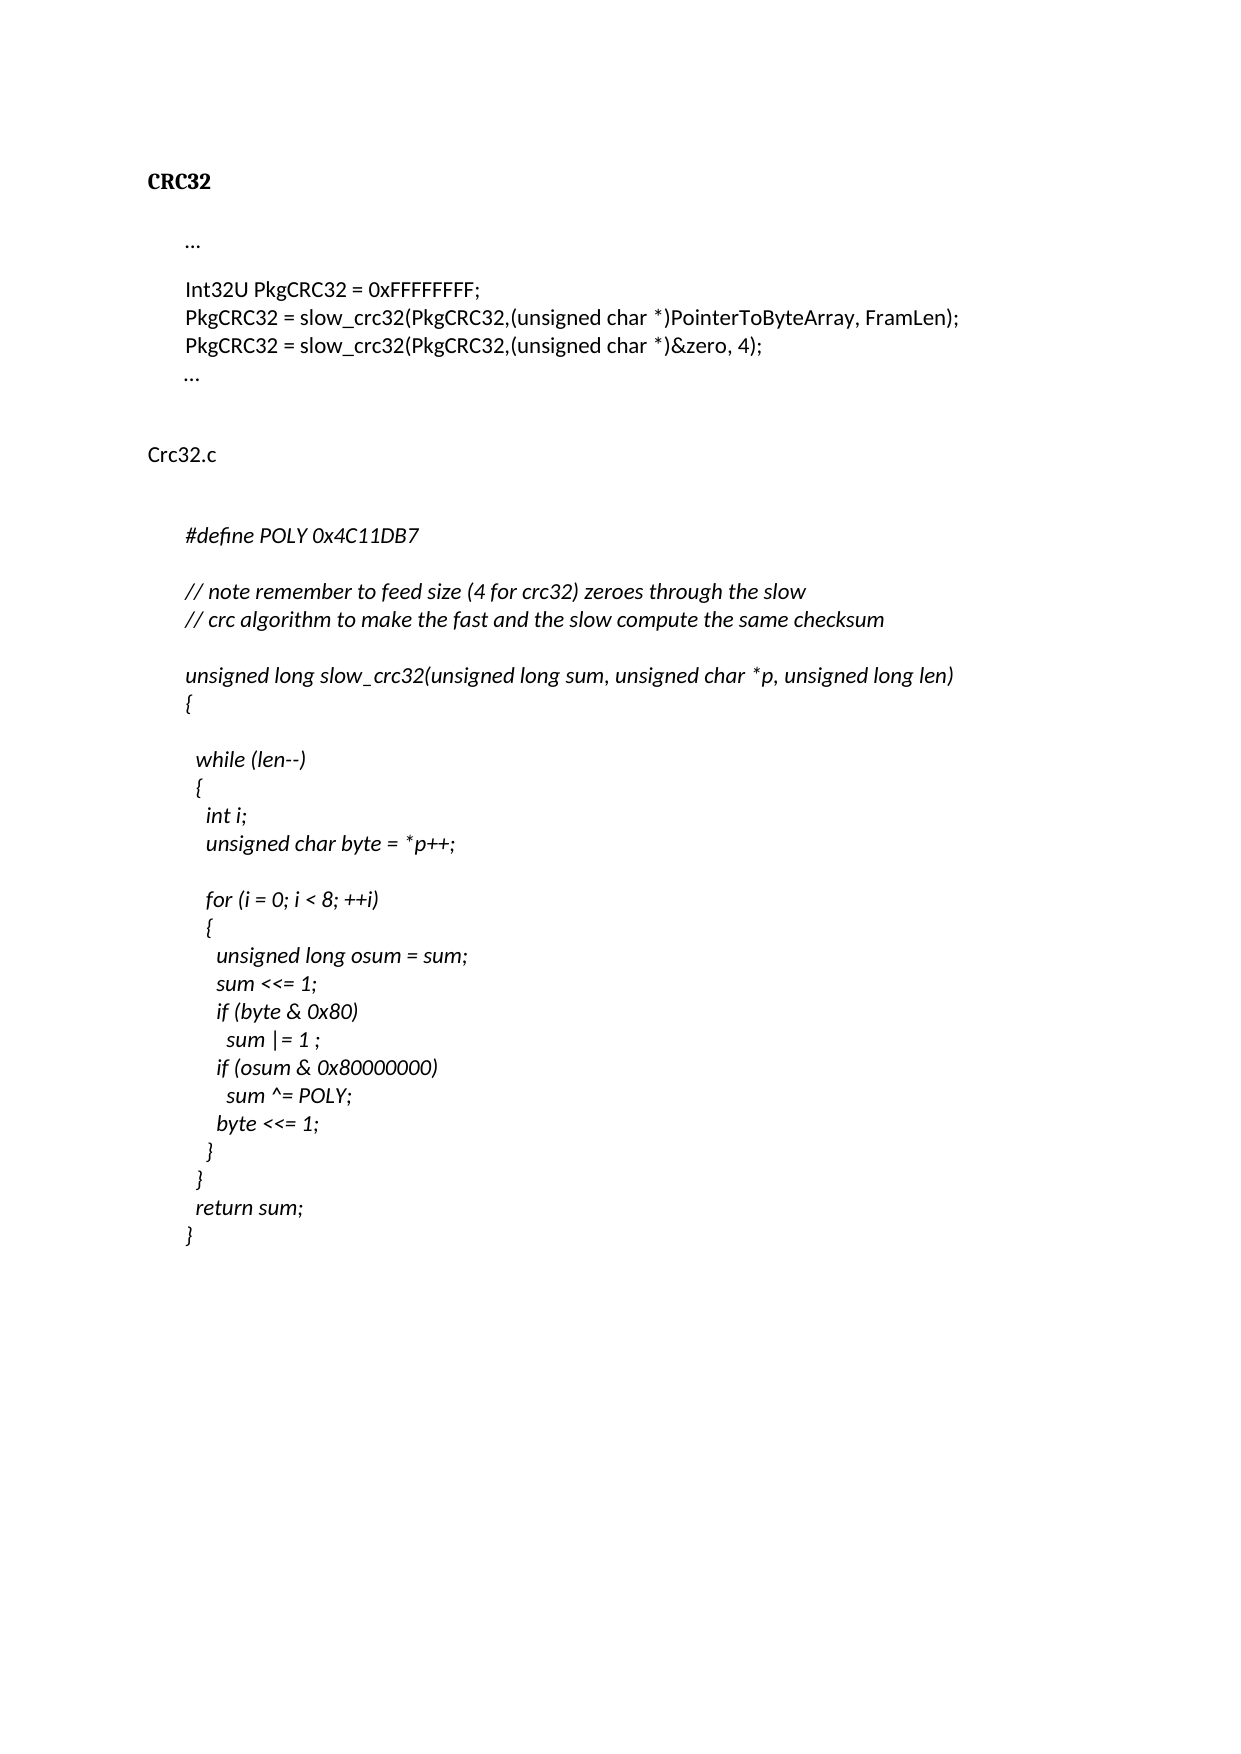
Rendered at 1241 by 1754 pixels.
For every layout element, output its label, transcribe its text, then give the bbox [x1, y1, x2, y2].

text { [185, 913, 1055, 941]
text Int32U PkgCRC32 = 0xFFFFFFFF; PkgCRC32 = slow_crc32(PkgCRC32,(unsigned char *)PointerToByteArray, FramLen); [185, 275, 1055, 331]
text unsigned long slow_crc32(unsigned long sum, unsigned char *p, unsigned long len) [185, 661, 1055, 689]
text // note remember to feed size (4 for crc32) zeroes through the slow [185, 577, 1055, 605]
text } [185, 1137, 1055, 1165]
text … [148, 359, 1093, 387]
text … [185, 226, 1055, 254]
text sum <<= 1; [185, 969, 1055, 997]
text byte <<= 1; [185, 1109, 1055, 1137]
text if (byte & 0x80) [185, 997, 1055, 1025]
text if (osum & 0x80000000) [185, 1053, 1055, 1081]
text PkgCRC32 = slow_crc32(PkgCRC32,(unsigned char *)&zero, 4); [185, 331, 1055, 359]
text unsigned char byte = *p++; [185, 829, 1055, 857]
text while (len--) [185, 745, 1055, 773]
text sum |= 1 ; [185, 1025, 1055, 1053]
text } [185, 1165, 1055, 1193]
text Crc32.c [148, 440, 1093, 468]
text sum ^= POLY; [185, 1081, 1055, 1109]
text for (i = 0; i < 8; ++i) [185, 885, 1055, 913]
text { [185, 773, 1055, 801]
text int i; [185, 801, 1055, 829]
text { [185, 689, 1055, 717]
text // crc algorithm to make the fast and the slow compute the same checksum [185, 605, 1055, 633]
text } [185, 1221, 1055, 1249]
text return sum; [185, 1193, 1055, 1221]
text unsigned long osum = sum; [185, 941, 1055, 969]
text #define POLY 0x4C11DB7 [185, 521, 1055, 549]
subtitle CRC32 [148, 168, 1093, 195]
